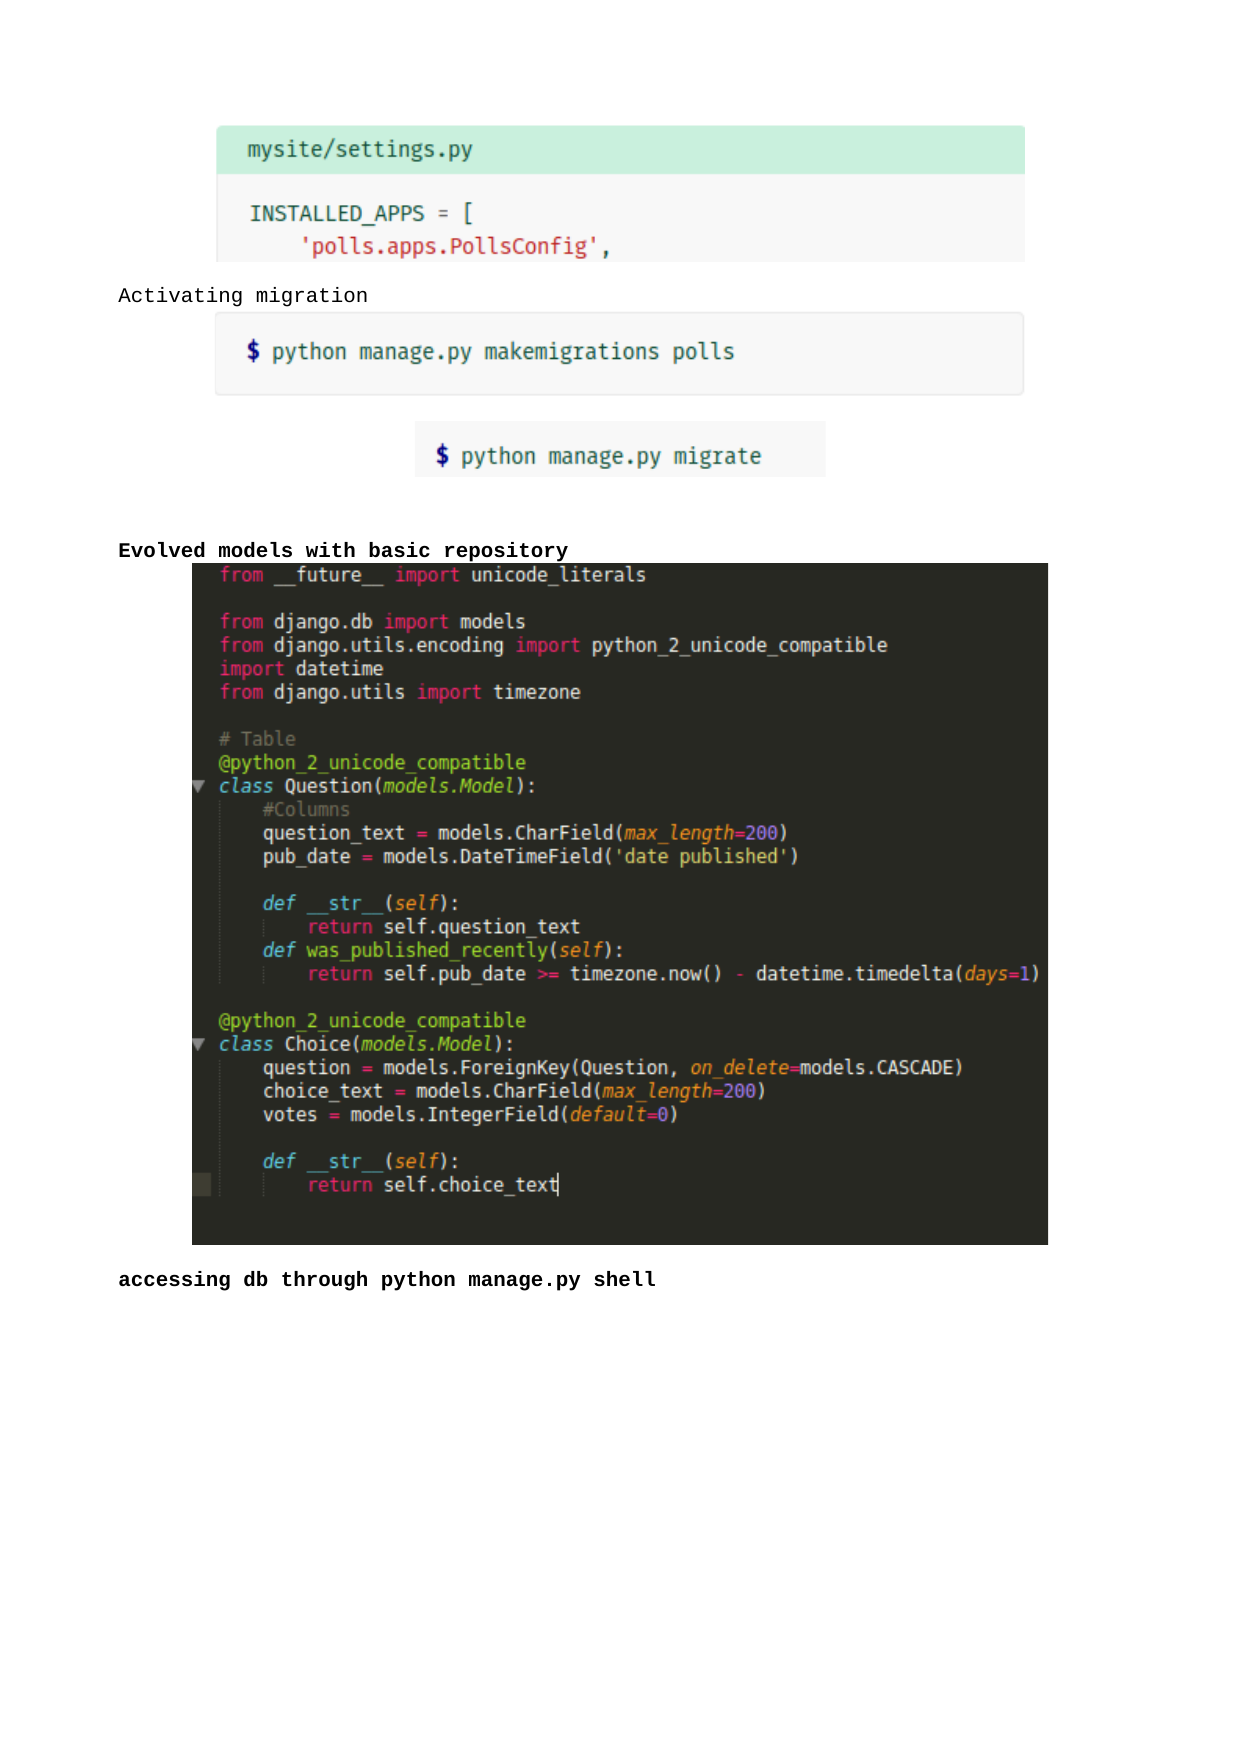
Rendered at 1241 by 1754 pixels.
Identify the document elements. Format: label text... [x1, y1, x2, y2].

text Evolved models with basic repository [118, 540, 1122, 564]
picture [215, 118, 1025, 262]
picture [414, 421, 826, 477]
text Activating migration [118, 286, 1122, 309]
picture [214, 309, 1026, 399]
text accessing db through python manage.py shell [118, 1269, 1122, 1292]
picture [192, 563, 1049, 1245]
